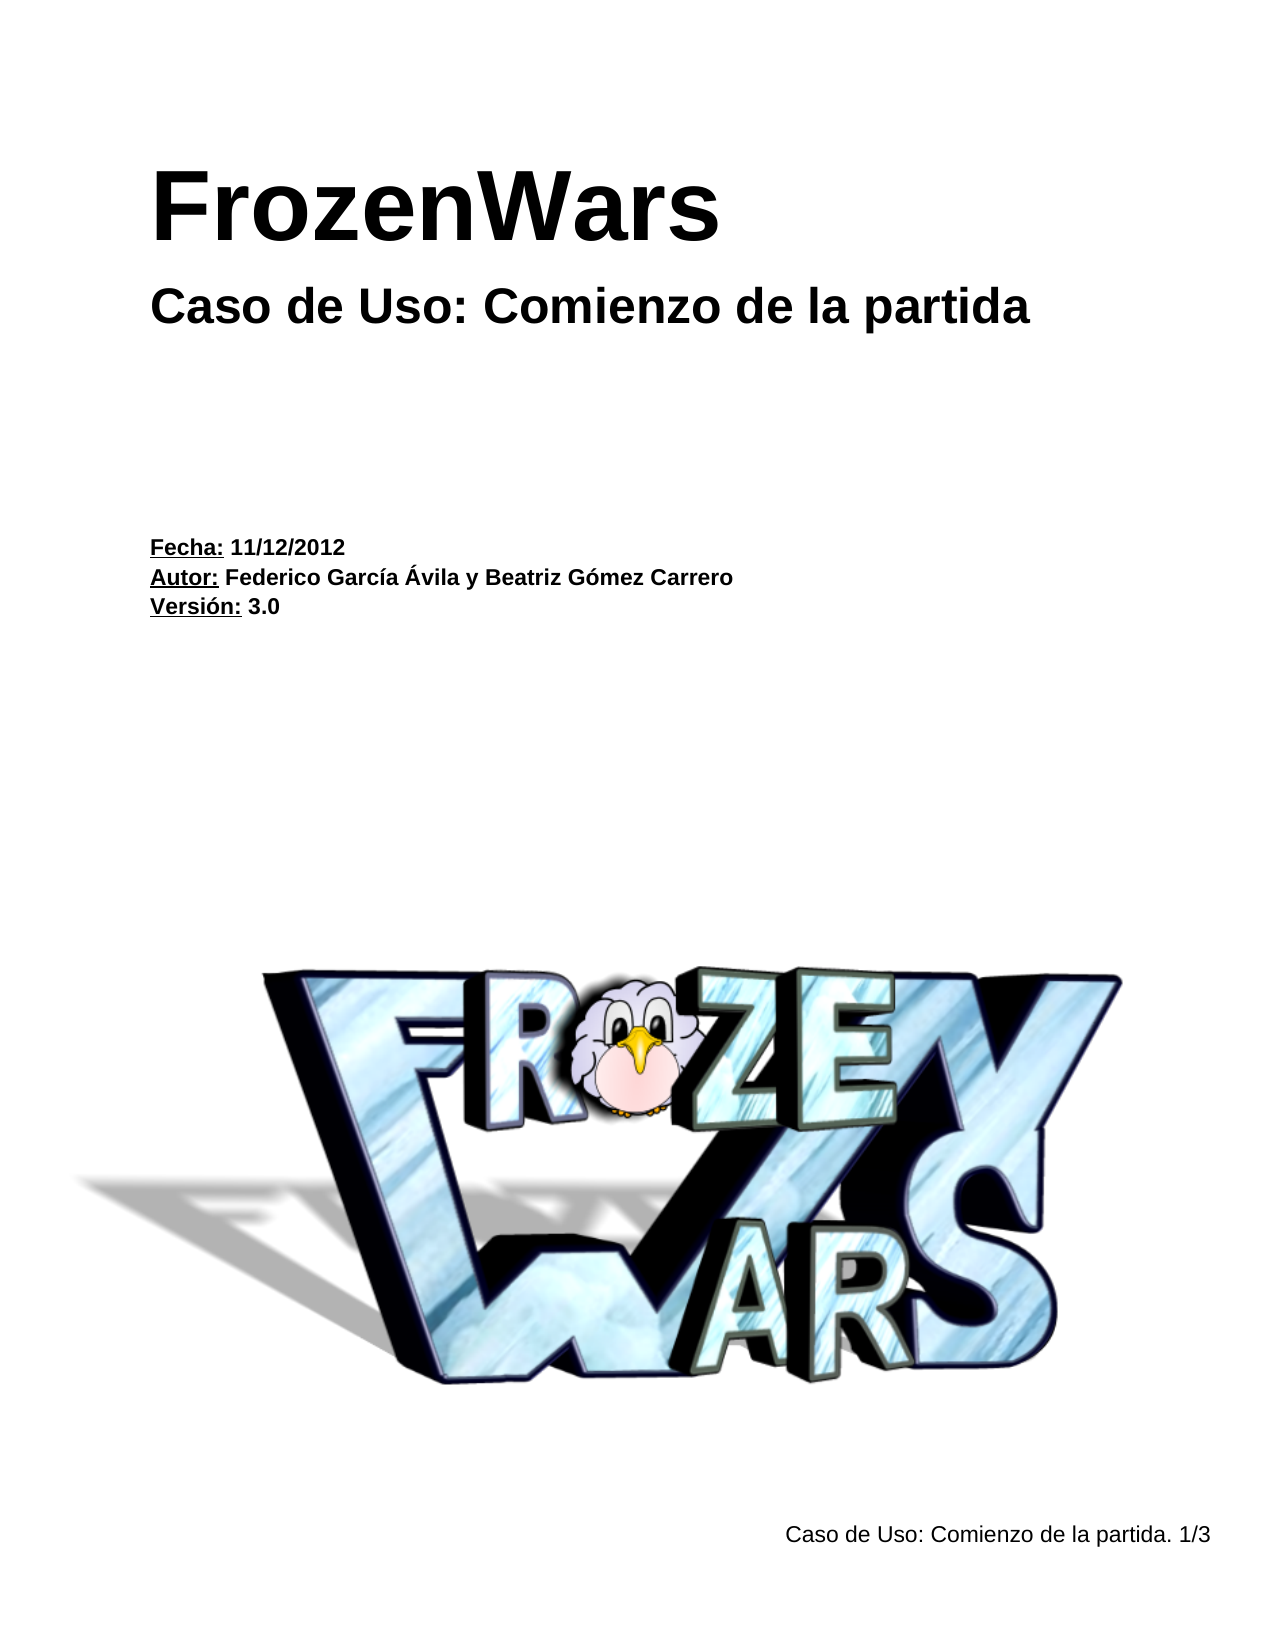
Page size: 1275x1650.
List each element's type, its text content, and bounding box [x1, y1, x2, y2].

picture [59, 961, 1124, 1386]
text Versión: 3.0 [150, 594, 1125, 619]
title Caso de Uso: Comienzo de la partida [150, 278, 1125, 334]
text Autor: Federico García Ávila y Beatriz Gómez Carrero [150, 564, 1108, 590]
title Fecha: 11/12/2012 [150, 535, 1125, 561]
title FrozenWars [150, 150, 1125, 262]
